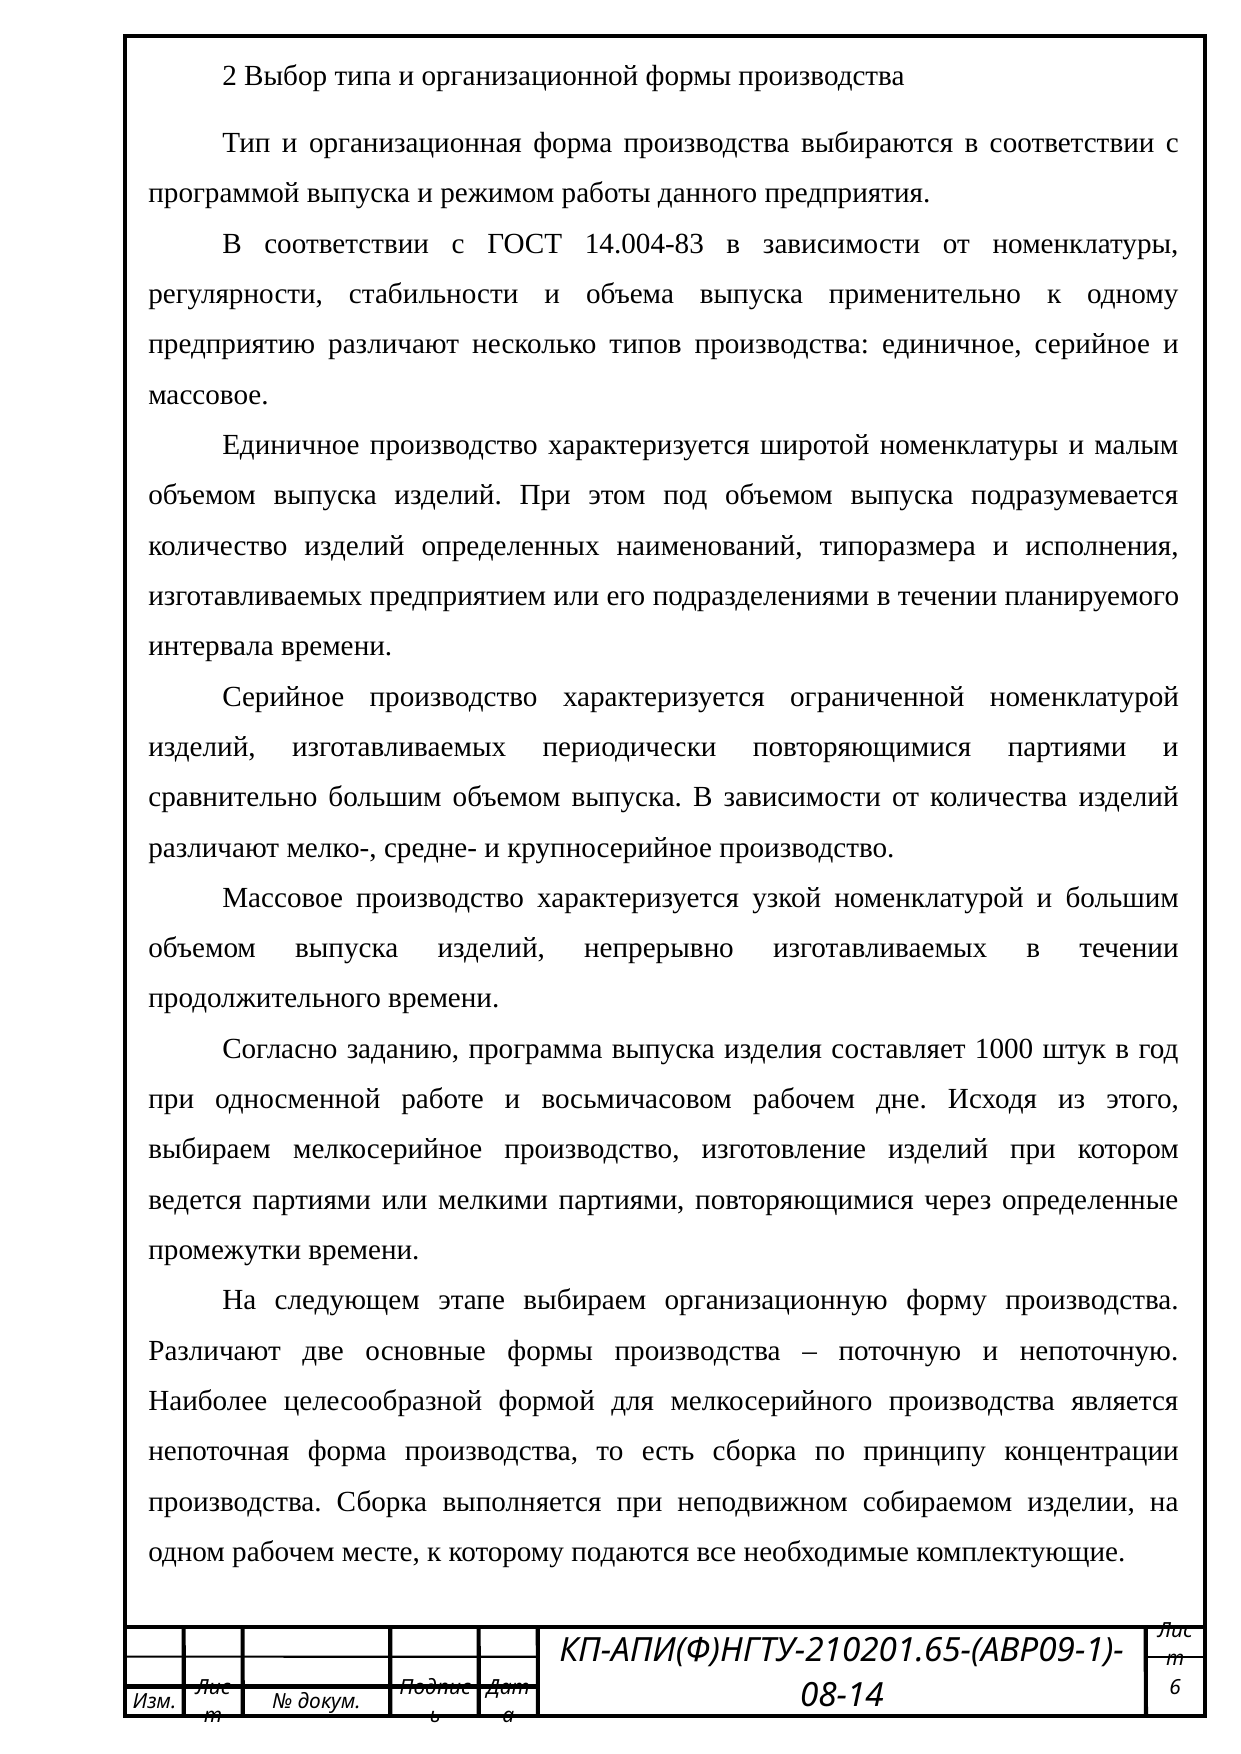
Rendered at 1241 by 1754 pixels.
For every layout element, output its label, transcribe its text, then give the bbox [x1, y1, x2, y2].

text В соответствии с ГОСТ 14.004-83 в зависимости от номенклатуры, регулярности, стабильности и объема выпуска применительно к одному предприятию различают несколько типов производства: единичное, серийное и массовое. [148, 226, 1179, 410]
text 2 Выбор типа и организационной формы производства [148, 58, 1179, 92]
text Тип и организационная форма производства выбираются в соответствии с программой выпуска и режимом работы данного предприятия. [148, 125, 1179, 209]
text На следующем этапе выбираем организационную форму производства. Различают две основные формы производства – поточную и непоточную. Наиболее целесообразной формой для мелкосерийного производства является непоточная форма производства, то есть сборка по принципу концентрации производства. Сборка выполняется при неподвижном собираемом изделии, на одном рабочем месте, к которому подаются все необходимые комплектующие. [148, 1282, 1179, 1568]
text Серийное производство характеризуется ограниченной номенклатурой изделий, изготавливаемых периодически повторяющимися партиями и сравнительно большим объемом выпуска. В зависимости от количества изделий различают мелко-, средне- и крупносерийное производство. [148, 679, 1179, 863]
text Согласно заданию, программа выпуска изделия составляет 1000 штук в год при односменной работе и восьмичасовом рабочем дне. Исходя из этого, выбираем мелкосерийное производство, изготовление изделий при котором ведется партиями или мелкими партиями, повторяющимися через определенные промежутки времени. [148, 1031, 1179, 1266]
text Единичное производство характеризуется широтой номенклатуры и малым объемом выпуска изделий. При этом под объемом выпуска подразумевается количество изделий определенных наименований, типоразмера и исполнения, изготавливаемых предприятием или его подразделениями в течении планируемого интервала времени. [148, 427, 1179, 662]
text Массовое производство характеризуется узкой номенклатурой и большим объемом выпуска изделий, непрерывно изготавливаемых в течении продолжительного времени. [148, 880, 1179, 1014]
